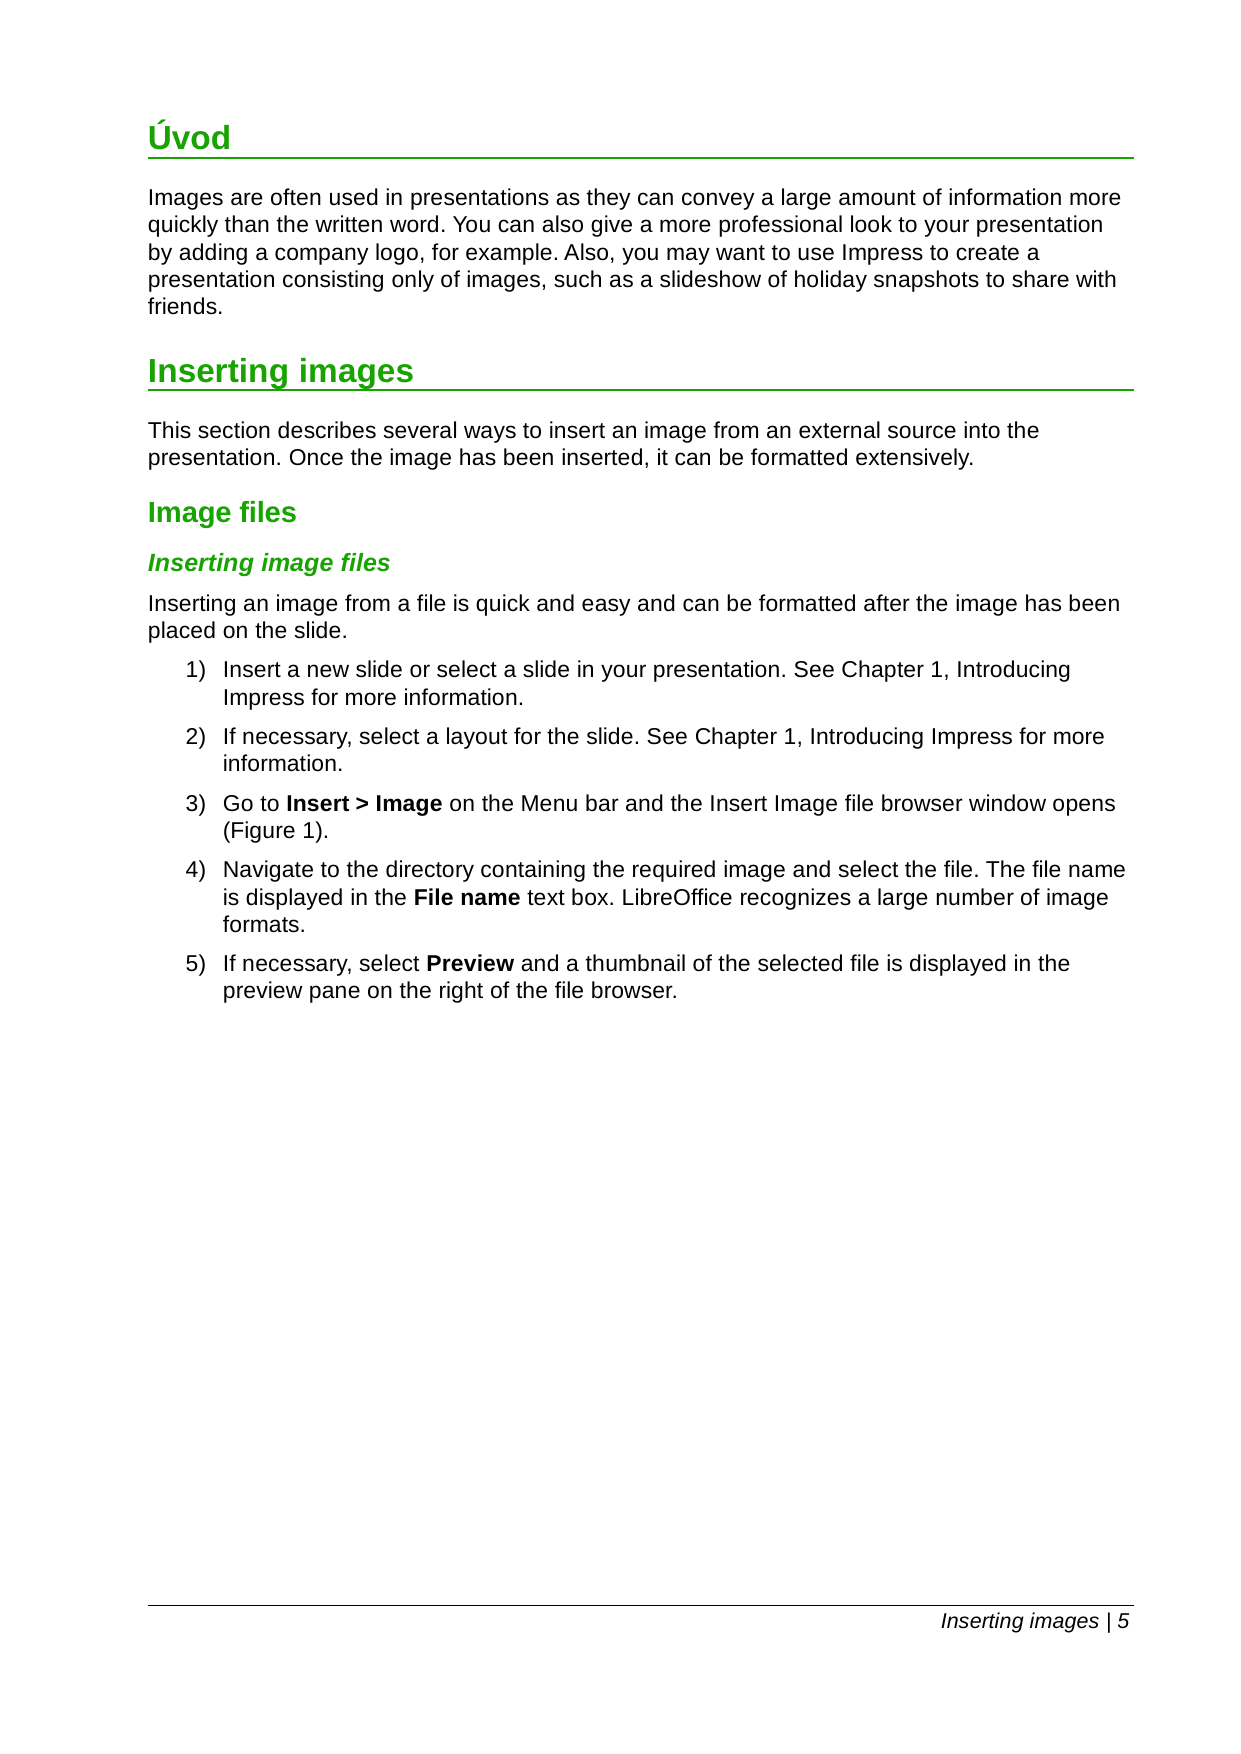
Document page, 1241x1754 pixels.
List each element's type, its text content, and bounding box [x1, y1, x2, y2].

text This section describes several ways to insert an image from an external source into the presentation. Once the image has been inserted, it can be formatted extensively. [148, 416, 1134, 470]
subtitle Inserting image files [148, 547, 1134, 577]
text Images are often used in presentations as they can convey a large amount of information more quickly than the written word. You can also give a more professional look to your presentation by adding a company logo, for example. Also, you may want to use Impress to create a presentation consisting only of images, such as a slideshow of holiday snapshots to share with friends. [148, 184, 1134, 319]
subtitle Inserting images [148, 350, 1134, 389]
subtitle Úvod [148, 118, 1134, 157]
list Go to Insert > Image on the Menu bar and the Insert Image file browser window opens (Figure 1). [206, 789, 1134, 843]
list Navigate to the directory containing the required image and select the file. The file name is displayed in the File name text box. LibreOffice recognizes a large number of image formats. [206, 856, 1134, 937]
list If necessary, select a layout for the slide. See Chapter 1, Introducing Impress for more information. [206, 722, 1134, 777]
text Inserting an image from a file is quick and easy and can be formatted after the image has been placed on the slide. [148, 589, 1134, 643]
list Insert a new slide or select a slide in your presentation. See Chapter 1, Introducing Impress for more information. [206, 656, 1134, 710]
list If necessary, select Preview and a thumbnail of the selected file is displayed in the preview pane on the right of the file browser. [206, 949, 1134, 1004]
subtitle Image files [148, 495, 1134, 529]
